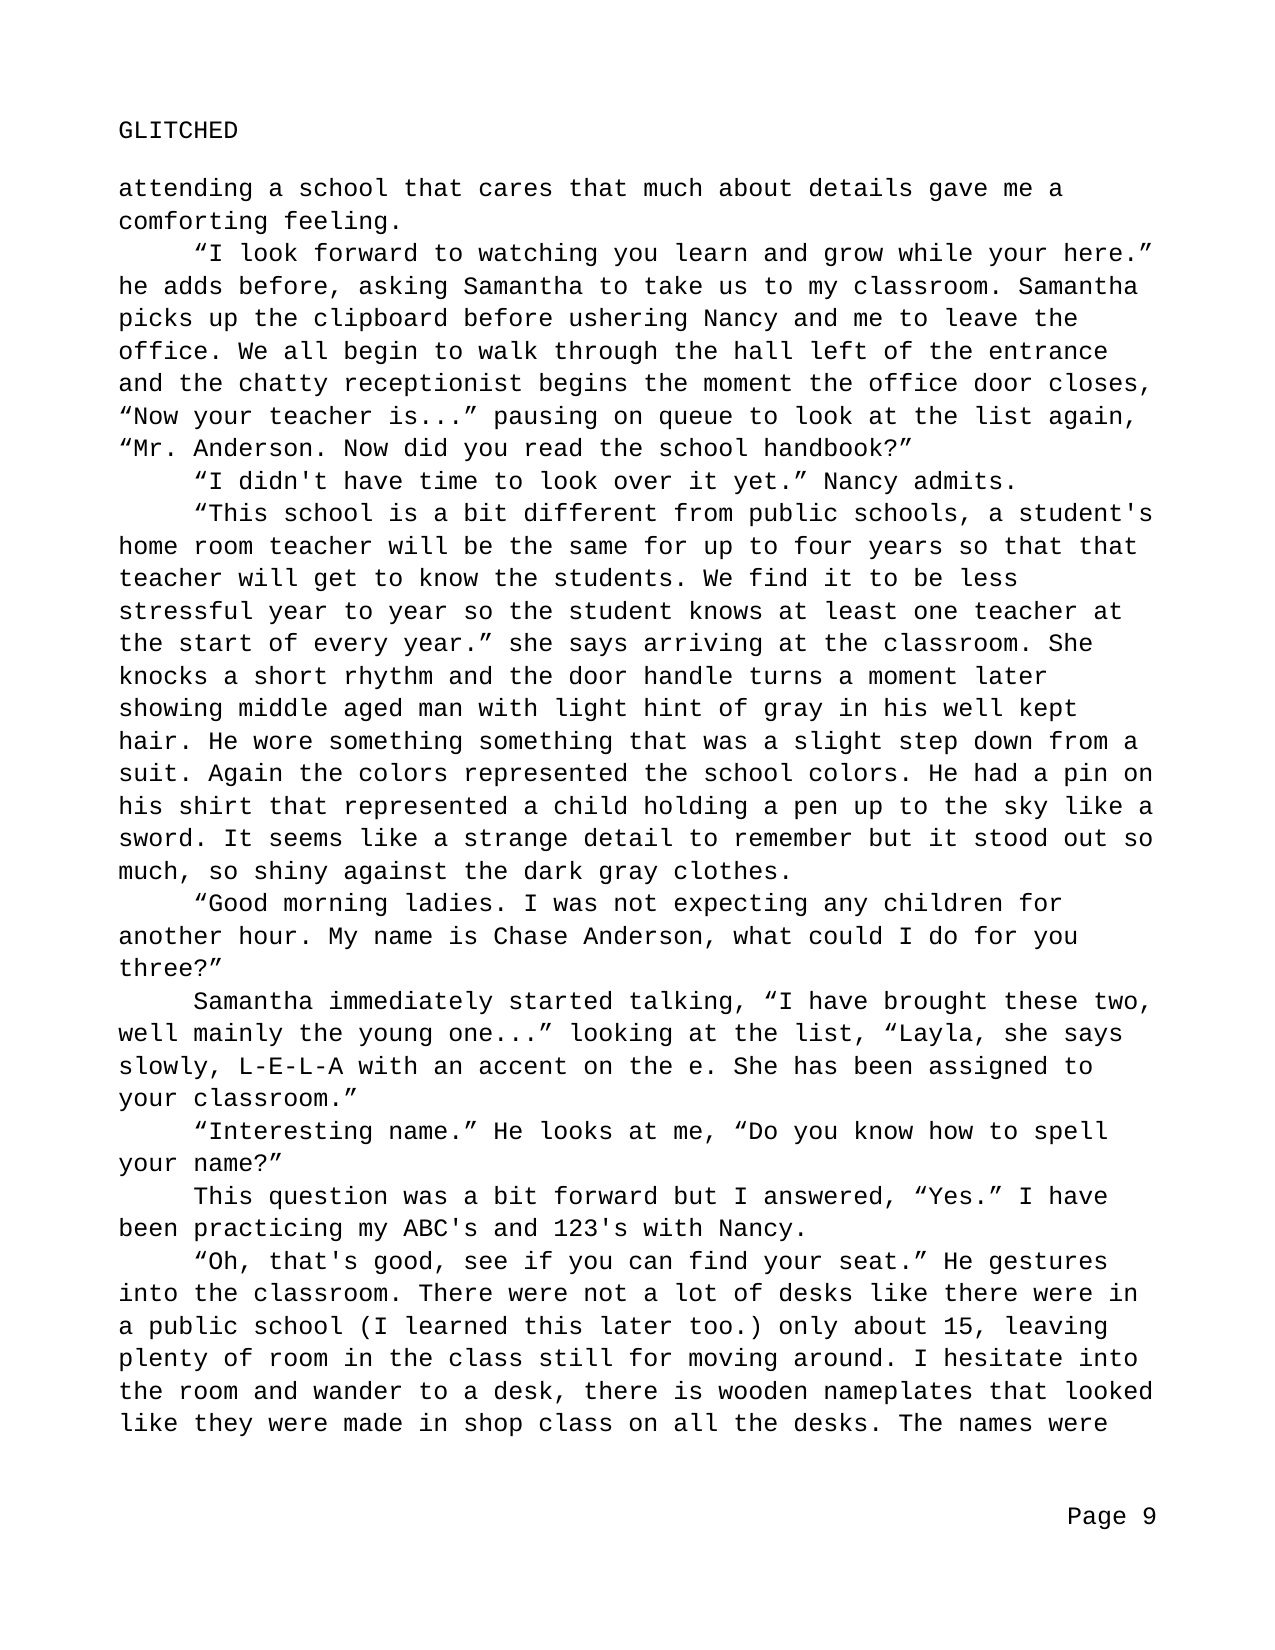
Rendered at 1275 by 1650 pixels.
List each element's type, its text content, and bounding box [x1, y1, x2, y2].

text Samantha immediately started talking, “I have brought these two, well mainly the young one...” looking at the list, “Layla, she says slowly, L-E-L-A with an accent on the e. She has been assigned to your classroom.” [118, 988, 1157, 1114]
text “Interesting name.” He looks at me, “Do you know how to spell your name?” [118, 1118, 1157, 1179]
text attending a school that cares that much about details gave me a comforting feeling. [118, 176, 1157, 237]
text “I look forward to watching you learn and grow while your here.” he adds before, asking Samantha to take us to my classroom. Samantha picks up the clipboard before ushering Nancy and me to leave the office. We all begin to walk through the hall left of the entrance and the chatty receptionist begins the moment the office door closes, “Now your teacher is...” pausing on queue to look at the list again, “Mr. Anderson. Now did you read the school handbook?” [118, 241, 1157, 464]
text “Good morning ladies. I was not expecting any children for another hour. My name is Chase Anderson, what could I do for you three?” [118, 891, 1157, 984]
text “I didn't have time to look over it yet.” Nancy admits. [118, 468, 1157, 497]
text “This school is a bit different from public schools, a student's home room teacher will be the same for up to four years so that that teacher will get to know the students. We find it to be less stressful year to year so the student knows at least one teacher at the start of every year.” she says arriving at the classroom. She knocks a short rhythm and the door handle turns a moment later showing middle aged man with light hint of gray in his well kept hair. He wore something something that was a slight step down from a suit. Again the colors represented the school colors. He had a pin on his shirt that represented a child holding a pen up to the sky like a sword. It seems like a strange detail to remember but it stood out so much, so shiny against the dark gray clothes. [118, 501, 1157, 887]
text “Oh, that's good, see if you can find your seat.” He gestures into the classroom. There were not a lot of desks like there were in a public school (I learned this later too.) only about 15, leaving plenty of room in the class still for moving around. I hesitate into the room and wander to a desk, there is wooden nameplates that looked like they were made in shop class on all the desks. The names were [118, 1248, 1157, 1439]
text This question was a bit forward but I answered, “Yes.” I have been practicing my ABC's and 123's with Nancy. [118, 1183, 1157, 1244]
